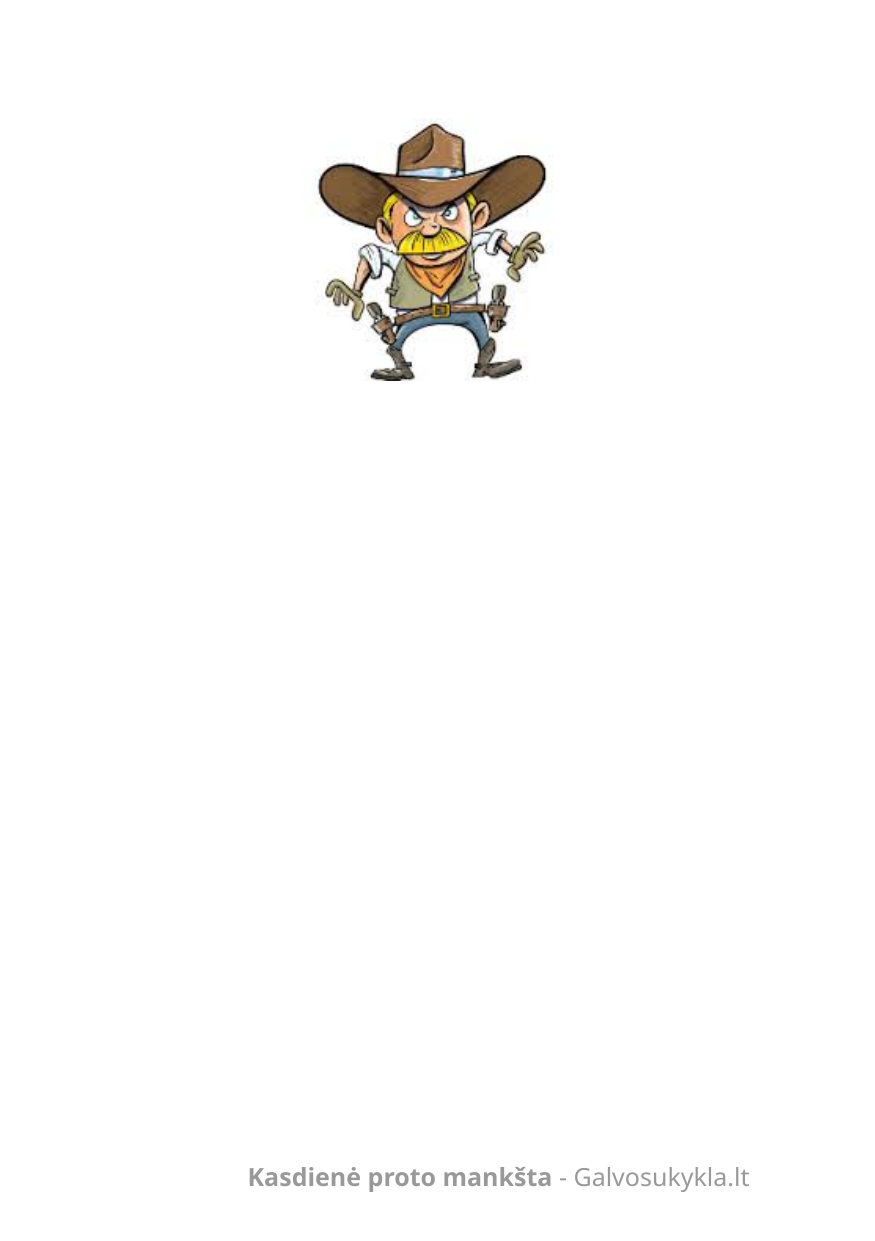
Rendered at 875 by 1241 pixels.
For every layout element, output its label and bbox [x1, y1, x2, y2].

picture [302, 118, 566, 381]
